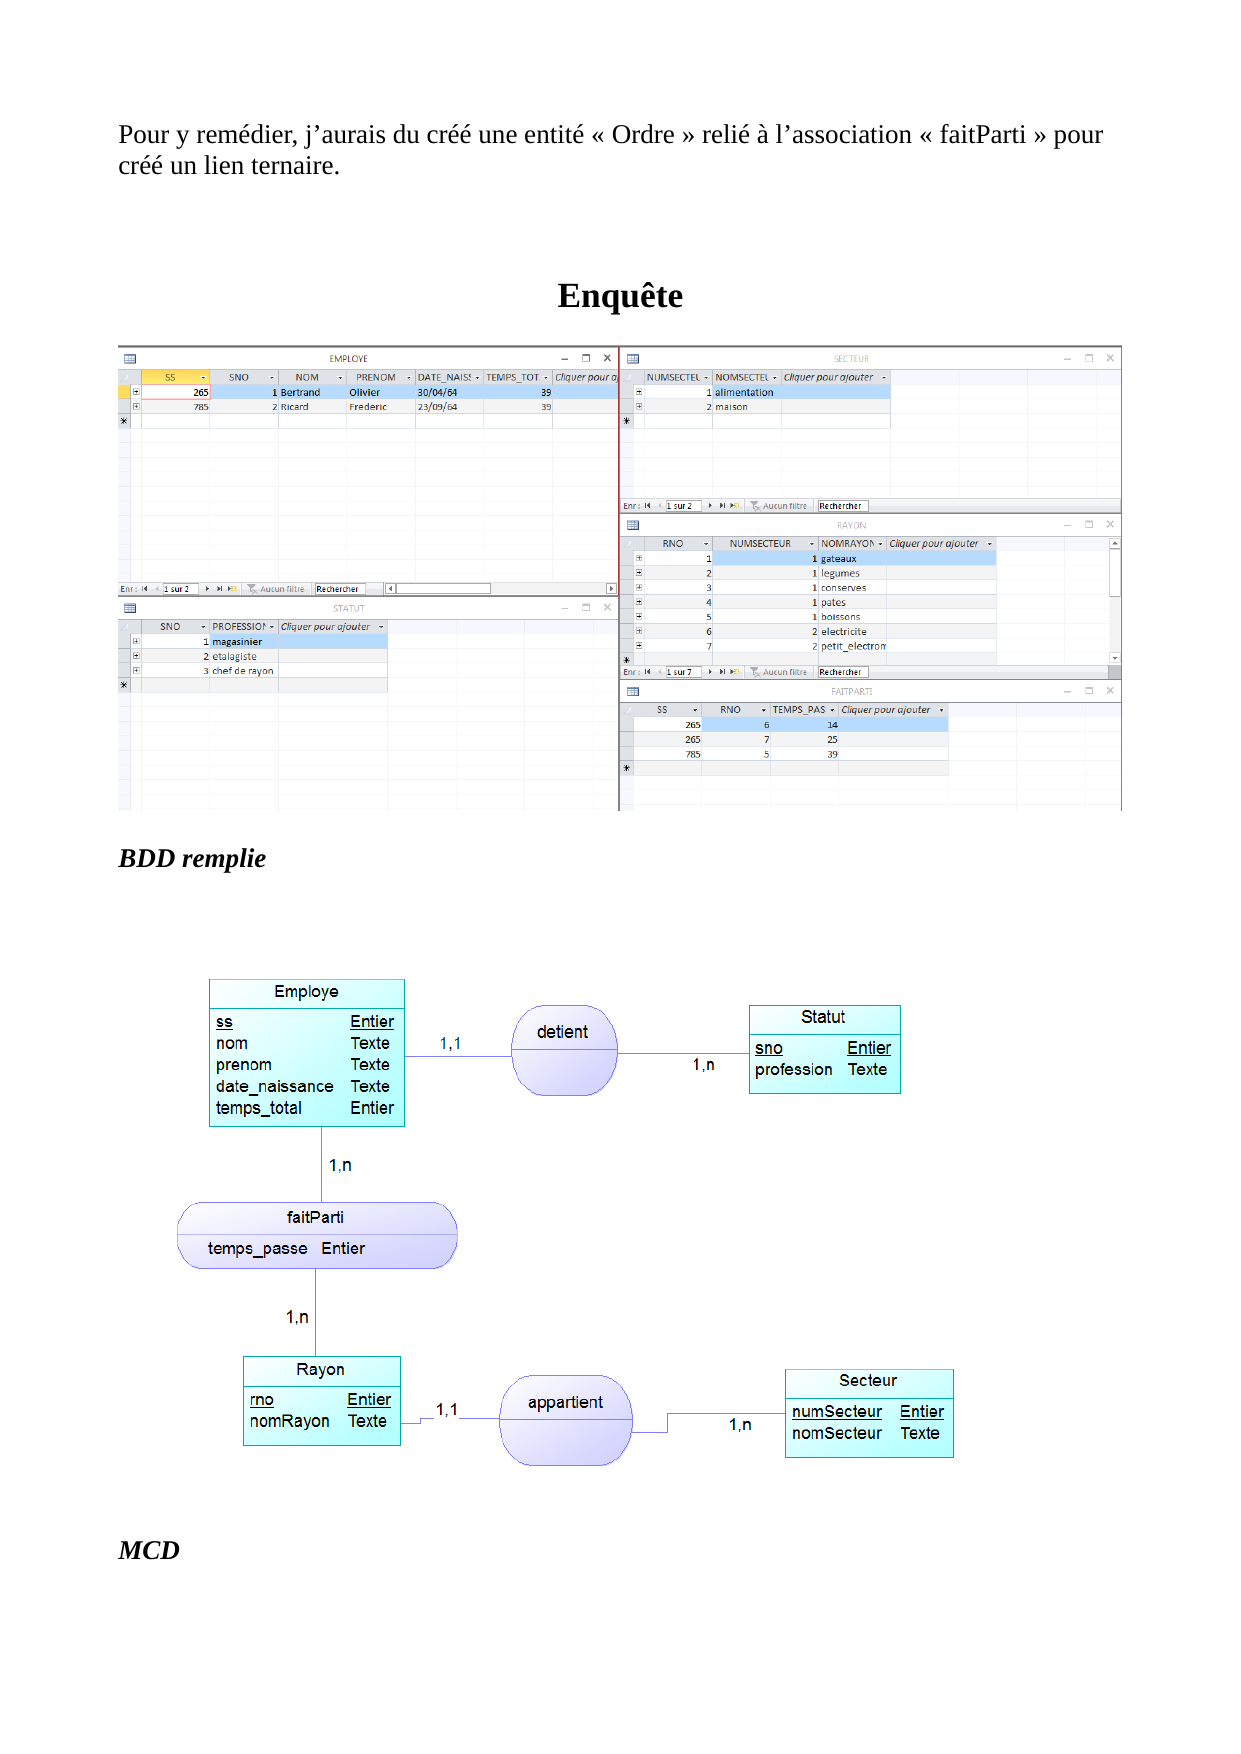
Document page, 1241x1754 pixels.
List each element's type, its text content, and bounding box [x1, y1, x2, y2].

text MCD [118, 1535, 1122, 1565]
picture [118, 345, 1123, 811]
text BDD remplie [118, 842, 1122, 873]
text Pour y remédier, j’aurais du créé une entité « Ordre » relié à l’association « faitParti » pour créé un lien ternaire. [118, 118, 1122, 180]
text Enquête [118, 274, 1122, 315]
picture [118, 935, 1123, 1535]
